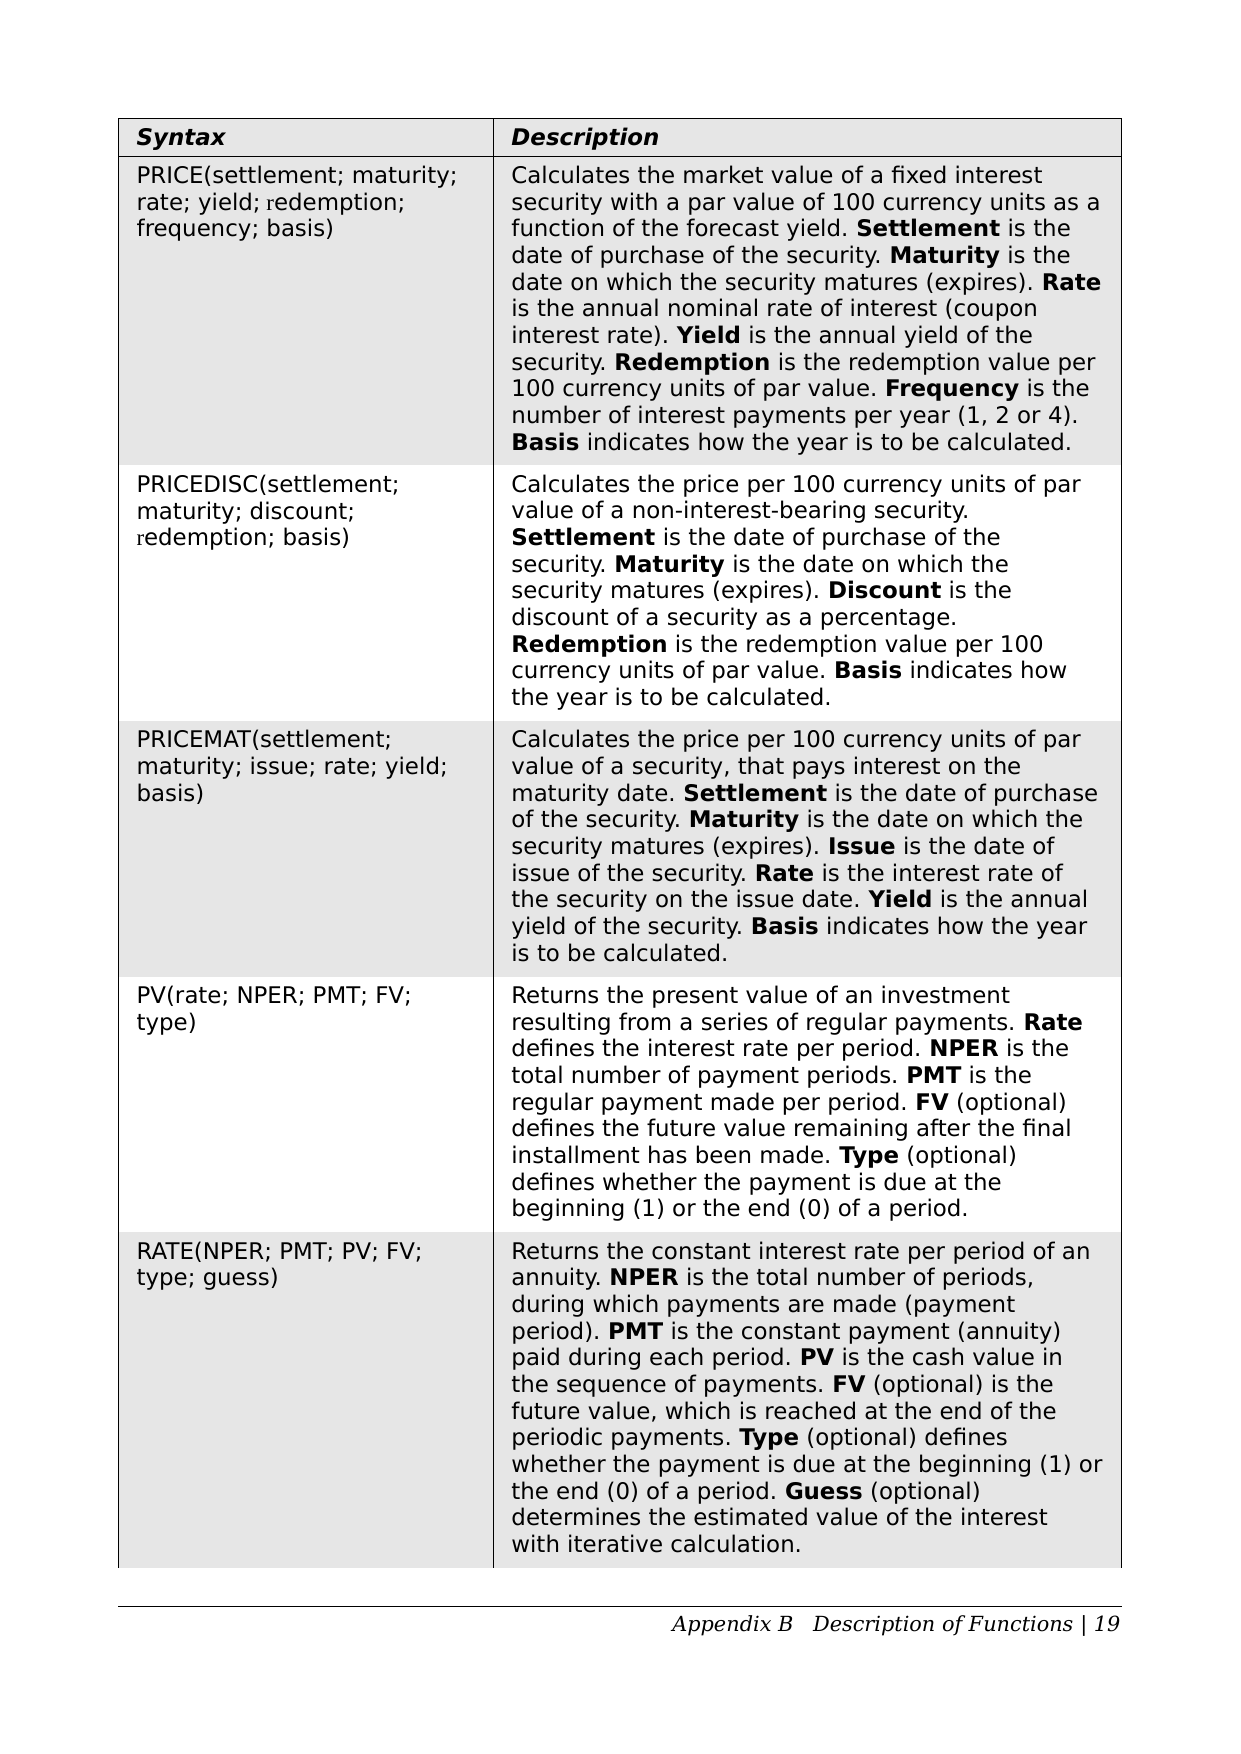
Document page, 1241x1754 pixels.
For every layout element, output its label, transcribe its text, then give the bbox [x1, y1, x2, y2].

table_cell Returns the present value of an investment resulting from a series of regular payments. Rate defines the interest rate per period. NPER is the total number of payment periods. PMT is the regular payment made per period. FV (optional) defines the future value remaining after the final installment has been made. Type (optional) defines whether the payment is due at the beginning (1) or the end (0) of a period. [494, 977, 1121, 1232]
table_cell Returns the constant interest rate per period of an annuity. NPER is the total number of periods, during which payments are made (payment period). PMT is the constant payment (annuity) paid during each period. PV is the cash value in the sequence of payments. FV (optional) is the future value, which is reached at the end of the periodic payments. Type (optional) defines whether the payment is due at the beginning (1) or the end (0) of a period. Guess (optional) determines the estimated value of the interest with iterative calculation. [494, 1232, 1121, 1568]
table_cell Calculates the price per 100 currency units of par value of a security, that pays interest on the maturity date. Settlement is the date of purchase of the security. Maturity is the date on which the security matures (expires). Issue is the date of issue of the security. Rate is the interest rate of the security on the issue date. Yield is the annual yield of the security. Basis indicates how the year is to be calculated. [494, 721, 1121, 977]
table_cell PRICE(settlement; maturity; rate; yield; redemption; frequency; basis) [119, 157, 493, 465]
table_cell PRICEDISC(settlement; maturity; discount; redemption; basis) [119, 465, 493, 721]
table_header Description [494, 119, 1121, 156]
table_cell Calculates the price per 100 currency units of par value of a non-interest-bearing security. Settlement is the date of purchase of the security. Maturity is the date on which the security matures (expires). Discount is the discount of a security as a percentage. Redemption is the redemption value per 100 currency units of par value. Basis indicates how the year is to be calculated. [494, 465, 1121, 721]
table_cell Calculates the market value of a fixed interest security with a par value of 100 currency units as a function of the forecast yield. Settlement is the date of purchase of the security. Maturity is the date on which the security matures (expires). Rate is the annual nominal rate of interest (coupon interest rate). Yield is the annual yield of the security. Redemption is the redemption value per 100 currency units of par value. Frequency is the number of interest payments per year (1, 2 or 4). Basis indicates how the year is to be calculated. [494, 157, 1121, 465]
table_cell PV(rate; NPER; PMT; FV; type) [119, 977, 493, 1232]
table_header Syntax [119, 119, 493, 156]
table_cell RATE(NPER; PMT; PV; FV; type; guess) [119, 1232, 493, 1568]
table_cell PRICEMAT(settlement; maturity; issue; rate; yield; basis) [119, 721, 493, 977]
